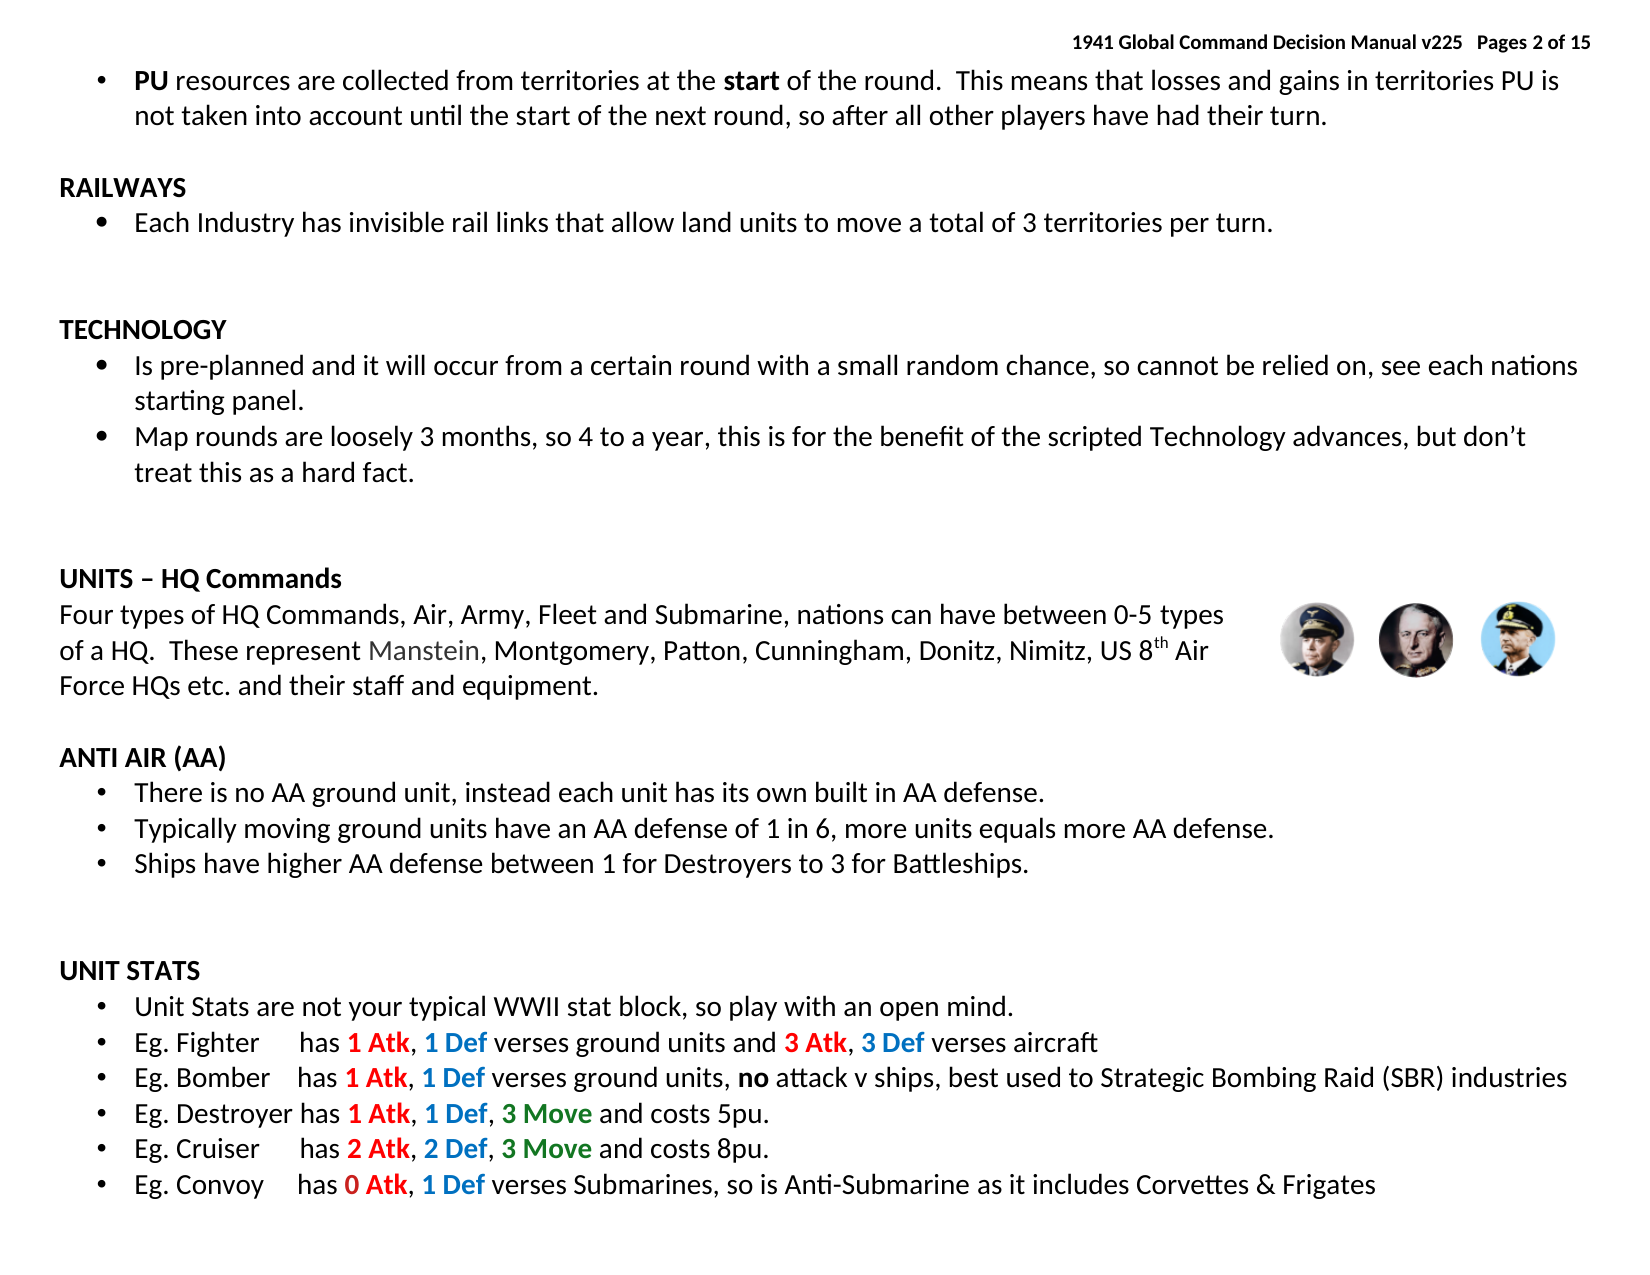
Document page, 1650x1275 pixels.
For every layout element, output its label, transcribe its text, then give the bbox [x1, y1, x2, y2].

list Each Industry has invisible rail links that allow land units to move a total of 3 territories per turn. [97, 204, 1591, 240]
list Eg. Fighter has 1 Atk, 1 Def verses ground units and 3 Atk, 3 Def verses aircraft [97, 1024, 1591, 1059]
text TECHNOLOGY [59, 311, 1591, 347]
list Ships have higher AA defense between 1 for Destroyers to 3 for Battleships. [97, 846, 1591, 881]
list UNIT STATS [59, 952, 1591, 988]
list ANTI AIR (AA) [59, 739, 1591, 774]
list Unit Stats are not your typical WWII stat block, so play with an open mind. [97, 988, 1591, 1024]
picture [1378, 603, 1454, 678]
text RAILWAYS [59, 169, 1591, 204]
list Eg. Cruiser has 2 Atk, 2 Def, 3 Move and costs 8pu. [97, 1131, 1591, 1166]
list Four types of HQ Commands, Air, Army, Fleet and Submarine, nations can have between 0-5 types of a HQ. These represent Manstein, Montgomery, Patton, Cunningham, Donitz, Nimitz, US 8th Air Force HQs etc. and their staff and equipment. [59, 596, 1242, 703]
picture [1279, 601, 1355, 677]
picture [1480, 601, 1556, 677]
list Eg. Destroyer has 1 Atk, 1 Def, 3 Move and costs 5pu. [97, 1095, 1591, 1131]
list There is no AA ground unit, instead each unit has its own built in AA defense. [97, 774, 1591, 810]
list PU resources are collected from territories at the start of the round. This means that losses and gains in territories PU is not taken into account until the start of the next round, so after all other players have had their turn. [97, 62, 1591, 133]
list Is pre-planned and it will occur from a certain round with a small random chance, so cannot be relied on, see each nations starting panel. [97, 347, 1591, 418]
list UNITS – HQ Commands [59, 561, 1591, 596]
list Eg. Convoy has 0 Atk, 1 Def verses Submarines, so is Anti-Submarine as it includes Corvettes & Frigates [97, 1166, 1591, 1202]
list Typically moving ground units have an AA defense of 1 in 6, more units equals more AA defense. [97, 810, 1591, 846]
list Eg. Bomber has 1 Atk, 1 Def verses ground units, no attack v ships, best used to Strategic Bombing Raid (SBR) industries [97, 1059, 1591, 1095]
list Map rounds are loosely 3 months, so 4 to a year, this is for the benefit of the scripted Technology advances, but don’t treat this as a hard fact. [97, 418, 1591, 489]
